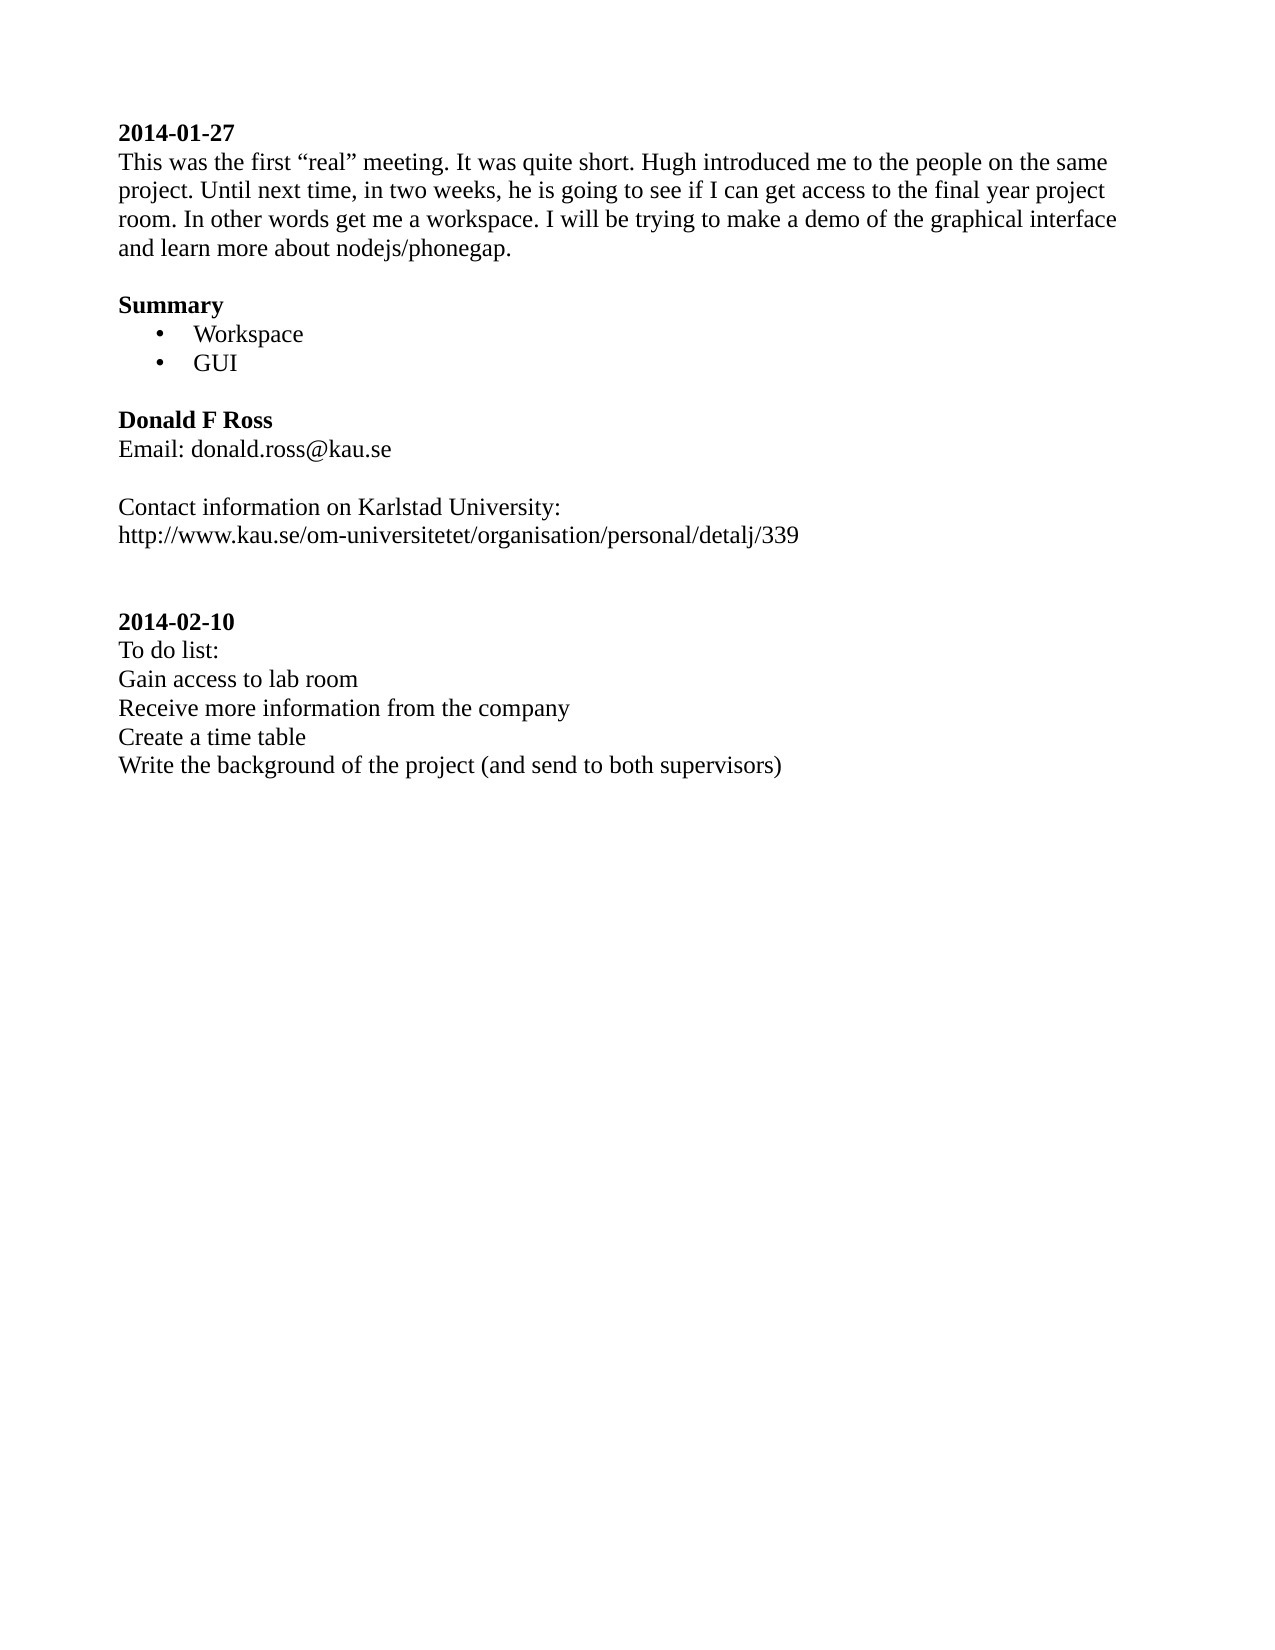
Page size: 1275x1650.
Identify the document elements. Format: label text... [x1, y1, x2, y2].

text To do list: [118, 636, 1157, 664]
text This was the first “real” meeting. It was quite short. Hugh introduced me to the people on the same project. Until next time, in two weeks, he is going to see if I can get access to the final year project room. In other words get me a workspace. I will be trying to make a demo of the graphical interface and learn more about nodejs/phonegap. [118, 147, 1157, 262]
text Summary [118, 291, 1157, 319]
list GUI [156, 348, 1157, 377]
text 2014-01-27 [118, 118, 1157, 147]
text Receive more information from the company [118, 693, 1157, 722]
text Gain access to lab room [118, 664, 1157, 693]
text 2014-02-10 [118, 607, 1157, 636]
text Donald F Ross [118, 406, 1157, 434]
text http://www.kau.se/om-universitetet/organisation/personal/detalj/339 [118, 521, 1157, 549]
text Create a time table [118, 722, 1157, 751]
list Workspace [156, 319, 1157, 348]
text Contact information on Karlstad University: [118, 492, 1157, 521]
text Email: donald.ross@kau.se [118, 434, 1157, 463]
text Write the background of the project (and send to both supervisors) [118, 751, 1157, 779]
